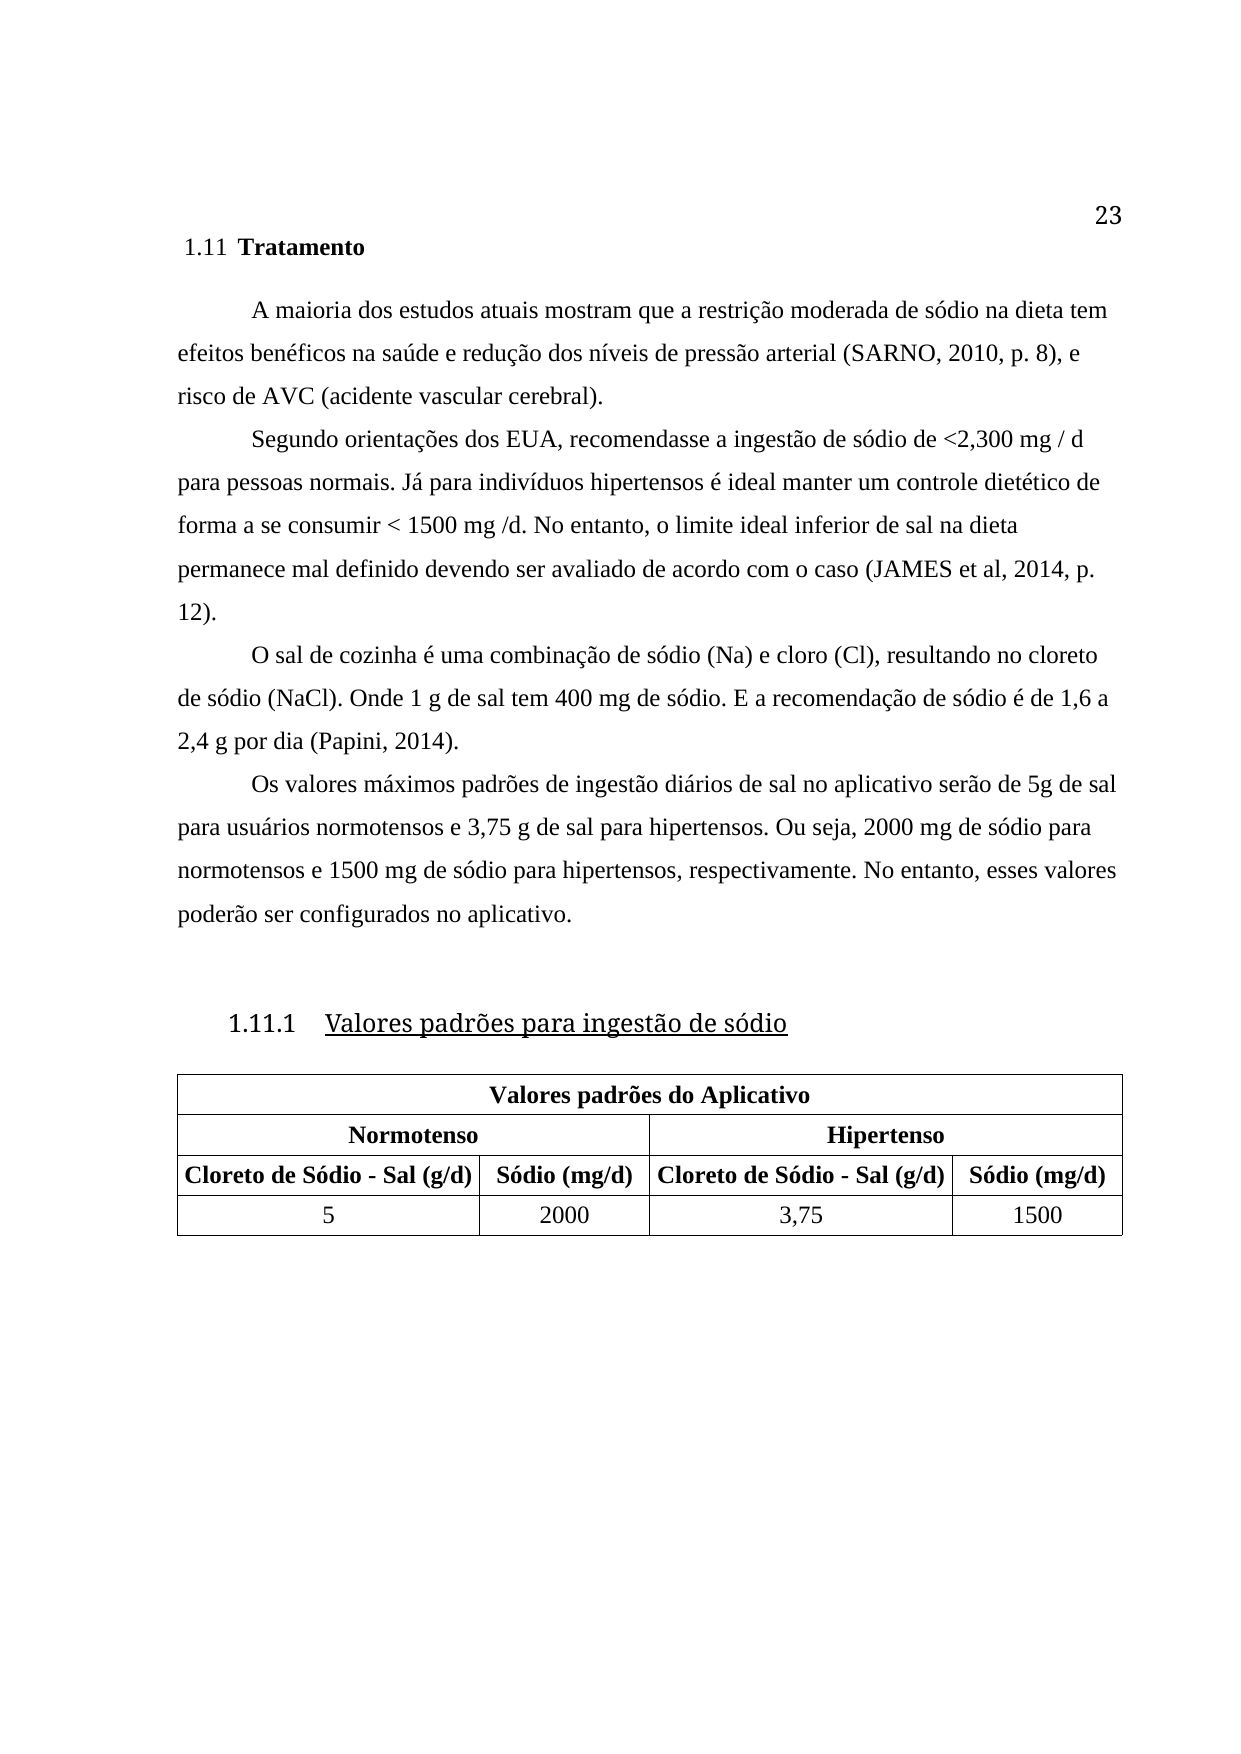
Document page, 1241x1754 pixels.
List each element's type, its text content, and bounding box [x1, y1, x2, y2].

table_cell 1500 [953, 1196, 1122, 1235]
text A maioria dos estudos atuais mostram que a restrição moderada de sódio na dieta tem efeitos benéficos na saúde e redução dos níveis de pressão arterial (SARNO, 2010, p. 8), e risco de AVC (acidente vascular cerebral). [177, 295, 1122, 410]
table_cell 5 [178, 1196, 479, 1235]
table_cell Hipertenso [650, 1115, 1122, 1154]
text Os valores máximos padrões de ingestão diários de sal no aplicativo serão de 5g de sal para usuários normotensos e 3,75 g de sal para hipertensos. Ou seja, 2000 mg de sódio para normotensos e 1500 mg de sódio para hipertensos, respectivamente. No entanto, esses valores poderão ser configurados no aplicativo. [177, 769, 1122, 927]
table_cell Cloreto de Sódio - Sal (g/d) [178, 1156, 479, 1195]
table_cell Sódio (mg/d) [480, 1156, 649, 1195]
table_cell Sódio (mg/d) [953, 1156, 1122, 1195]
text Segundo orientações dos EUA, recomendasse a ingestão de sódio de <2,300 mg / d para pessoas normais. Já para indivíduos hipertensos é ideal manter um controle dietético de forma a se consumir < 1500 mg /d. No entanto, o limite ideal inferior de sal na dieta permanece mal definido devendo ser avaliado de acordo com o caso (JAMES et al, 2014, p. 12). [177, 424, 1122, 626]
table_cell 3,75 [650, 1196, 952, 1235]
table_cell Normotenso [178, 1115, 649, 1154]
subtitle Valores padrões para ingestão de sódio [222, 1006, 1122, 1040]
table_cell Cloreto de Sódio - Sal (g/d) [650, 1156, 952, 1195]
table_cell 2000 [480, 1196, 649, 1235]
text O sal de cozinha é uma combinação de sódio (Na) e cloro (Cl), resultando no cloreto de sódio (NaCl). Onde 1 g de sal tem 400 mg de sódio. E a recomendação de sódio é de 1,6 a 2,4 g por dia (Papini, 2014). [177, 640, 1122, 755]
table_header Valores padrões do Aplicativo [178, 1075, 1122, 1114]
subtitle Tratamento [177, 232, 1122, 261]
